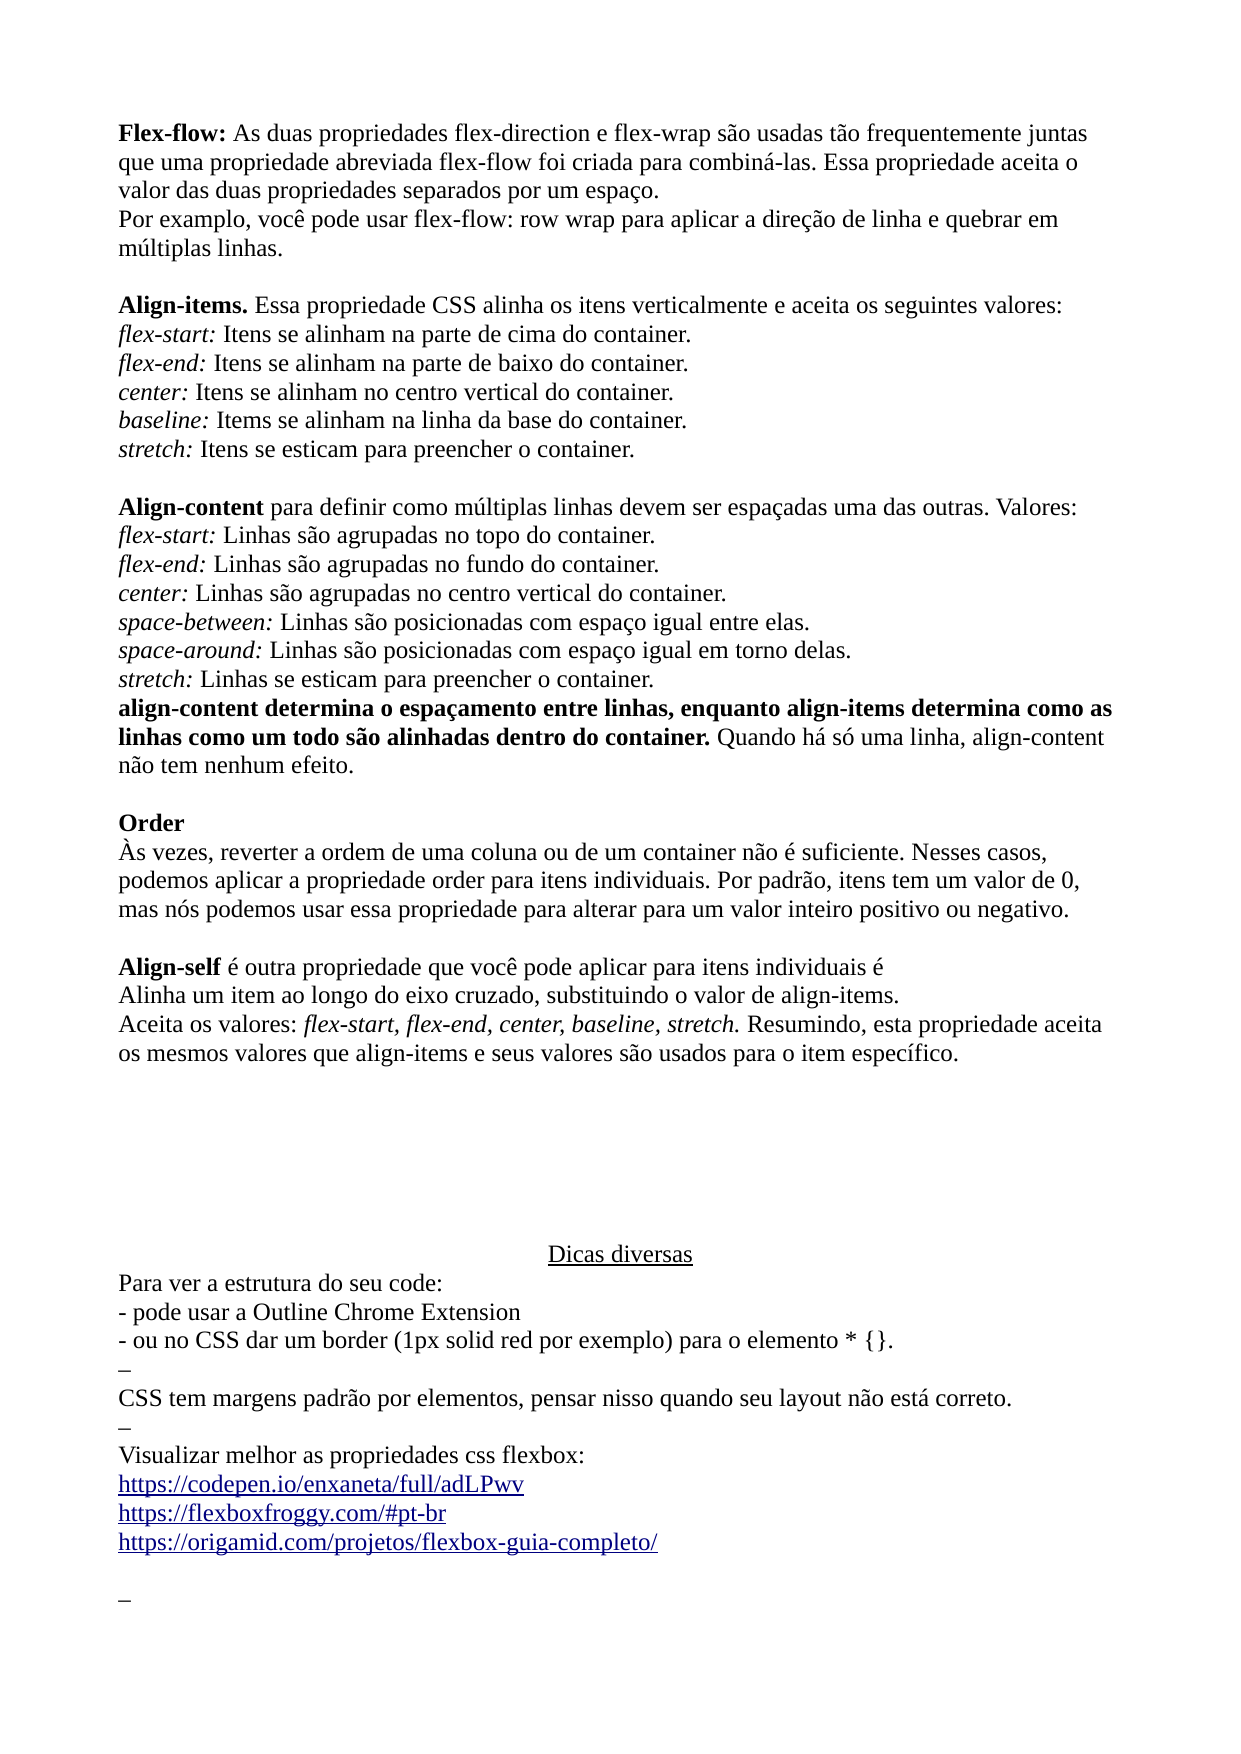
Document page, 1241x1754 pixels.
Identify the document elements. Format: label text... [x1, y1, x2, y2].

text CSS tem margens padrão por elementos, pensar nisso quando seu layout não está correto. [118, 1383, 1122, 1412]
text center: Linhas são agrupadas no centro vertical do container. [118, 578, 1122, 607]
text Às vezes, reverter a ordem de uma coluna ou de um container não é suficiente. Nesses casos, podemos aplicar a propriedade order para itens individuais. Por padrão, itens tem um valor de 0, mas nós podemos usar essa propriedade para alterar para um valor inteiro positivo ou negativo. [118, 837, 1122, 923]
text Align-self é outra propriedade que você pode aplicar para itens individuais é [118, 952, 1122, 981]
text Order [118, 808, 1122, 837]
text – [118, 1412, 1122, 1441]
text https://codepen.io/enxaneta/full/adLPwv [118, 1469, 1122, 1498]
text stretch: Itens se esticam para preencher o container. [118, 434, 1122, 463]
text - pode usar a Outline Chrome Extension [118, 1297, 1122, 1326]
text Por examplo, você pode usar flex-flow: row wrap para aplicar a direção de linha e quebrar em múltiplas linhas. [118, 204, 1122, 262]
text Align-content para definir como múltiplas linhas devem ser espaçadas uma das outras. Valores: [118, 492, 1122, 521]
text – [118, 1584, 1122, 1613]
text Flex-flow: As duas propriedades flex-direction e flex-wrap são usadas tão frequentemente juntas que uma propriedade abreviada flex-flow foi criada para combiná-las. Essa propriedade aceita o valor das duas propriedades separados por um espaço. [118, 118, 1122, 204]
text Dicas diversas [118, 1239, 1122, 1268]
text Para ver a estrutura do seu code: [118, 1268, 1122, 1297]
text center: Itens se alinham no centro vertical do container. [118, 377, 1122, 406]
text https://flexboxfroggy.com/#pt-br [118, 1498, 1122, 1527]
text Aceita os valores: flex-start, flex-end, center, baseline, stretch. Resumindo, esta propriedade aceita os mesmos valores que align-items e seus valores são usados para o item específico. [118, 1009, 1122, 1067]
text flex-start: Itens se alinham na parte de cima do container. [118, 319, 1122, 348]
text Alinha um item ao longo do eixo cruzado, substituindo o valor de align-items. [118, 981, 1122, 1009]
text align-content determina o espaçamento entre linhas, enquanto align-items determina como as linhas como um todo são alinhadas dentro do container. Quando há só uma linha, align-content não tem nenhum efeito. [118, 693, 1122, 779]
text flex-end: Itens se alinham na parte de baixo do container. [118, 348, 1122, 377]
text flex-end: Linhas são agrupadas no fundo do container. [118, 549, 1122, 578]
text https://origamid.com/projetos/flexbox-guia-completo/ [118, 1527, 1122, 1556]
text flex-start: Linhas são agrupadas no topo do container. [118, 521, 1122, 549]
text Align-items. Essa propriedade CSS alinha os itens verticalmente e aceita os seguintes valores: [118, 291, 1122, 319]
text baseline: Items se alinham na linha da base do container. [118, 406, 1122, 434]
text space-around: Linhas são posicionadas com espaço igual em torno delas. [118, 636, 1122, 664]
text stretch: Linhas se esticam para preencher o container. [118, 664, 1122, 693]
text space-between: Linhas são posicionadas com espaço igual entre elas. [118, 607, 1122, 636]
text Visualizar melhor as propriedades css flexbox: [118, 1441, 1122, 1469]
text - ou no CSS dar um border (1px solid red por exemplo) para o elemento * {}. [118, 1326, 1122, 1354]
text – [118, 1354, 1122, 1383]
